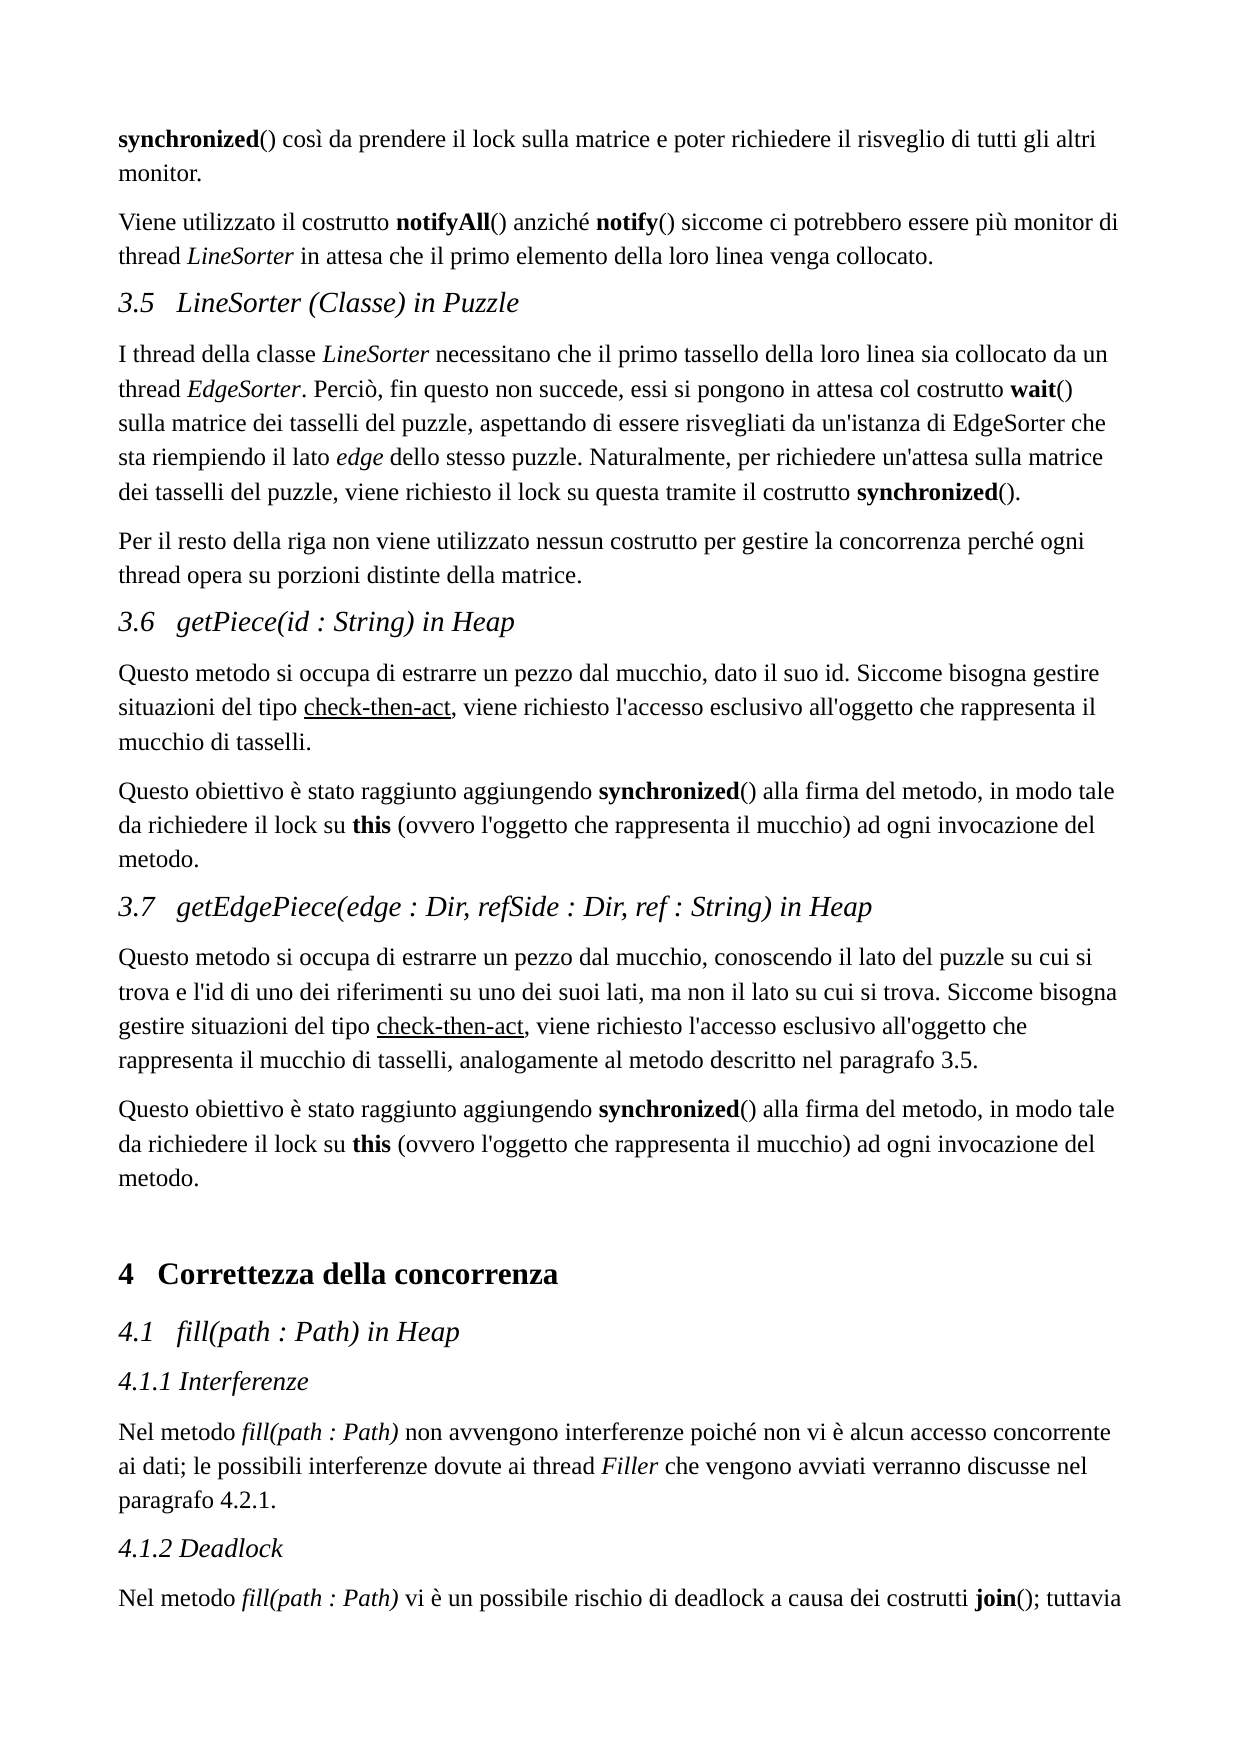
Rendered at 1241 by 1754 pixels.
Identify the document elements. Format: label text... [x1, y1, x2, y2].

text 4.1.1 Interferenze [118, 1362, 1122, 1397]
text 4.1.2 Deadlock [118, 1529, 1122, 1563]
text Questo obiettivo è stato raggiunto aggiungendo synchronized() alla firma del metodo, in modo tale da richiedere il lock su this (ovvero l'oggetto che rappresenta il mucchio) ad ogni invocazione del metodo. [118, 770, 1122, 873]
text synchronized() così da prendere il lock sulla matrice e poter richiedere il risveglio di tutti gli altri monitor. [118, 118, 1122, 187]
text 4.1 fill(path : Path) in Heap [118, 1313, 1122, 1348]
text Viene utilizzato il costrutto notifyAll() anziché notify() siccome ci potrebbero essere più monitor di thread LineSorter in attesa che il primo elemento della loro linea venga collocato. [118, 201, 1122, 270]
text 3.6 getPiece(id : String) in Heap [118, 603, 1122, 638]
text Nel metodo fill(path : Path) non avvengono interferenze poiché non vi è alcun accesso concorrente ai dati; le possibili interferenze dovute ai thread Filler che vengono avviati verranno discusse nel paragrafo 4.2.1. [118, 1411, 1122, 1514]
text Questo metodo si occupa di estrarre un pezzo dal mucchio, conoscendo il lato del puzzle su cui si trova e l'id di uno dei riferimenti su uno dei suoi lati, ma non il lato su cui si trova. Siccome bisogna gestire situazioni del tipo check-then-act, viene richiesto l'accesso esclusivo all'oggetto che rappresenta il mucchio di tasselli, analogamente al metodo descritto nel paragrafo 3.5. [118, 937, 1122, 1074]
text 4 Correttezza della concorrenza [118, 1256, 1122, 1292]
text Questo metodo si occupa di estrarre un pezzo dal mucchio, dato il suo id. Siccome bisogna gestire situazioni del tipo check-then-act, viene richiesto l'accesso esclusivo all'oggetto che rappresenta il mucchio di tasselli. [118, 652, 1122, 756]
text 3.5 LineSorter (Classe) in Puzzle [118, 285, 1122, 319]
text Nel metodo fill(path : Path) vi è un possibile rischio di deadlock a causa dei costrutti join(); tuttavia [118, 1578, 1122, 1612]
text Questo obiettivo è stato raggiunto aggiungendo synchronized() alla firma del metodo, in modo tale da richiedere il lock su this (ovvero l'oggetto che rappresenta il mucchio) ad ogni invocazione del metodo. [118, 1089, 1122, 1192]
text Per il resto della riga non viene utilizzato nessun costrutto per gestire la concorrenza perché ogni thread opera su porzioni distinte della matrice. [118, 520, 1122, 589]
text 3.7 getEdgePiece(edge : Dir, refSide : Dir, ref : String) in Heap [118, 888, 1122, 922]
text I thread della classe LineSorter necessitano che il primo tassello della loro linea sia collocato da un thread EdgeSorter. Perciò, fin questo non succede, essi si pongono in attesa col costrutto wait() sulla matrice dei tasselli del puzzle, aspettando di essere risvegliati da un'istanza di EdgeSorter che sta riempiendo il lato edge dello stesso puzzle. Naturalmente, per richiedere un'attesa sulla matrice dei tasselli del puzzle, viene richiesto il lock su questa tramite il costrutto synchronized(). [118, 334, 1122, 506]
